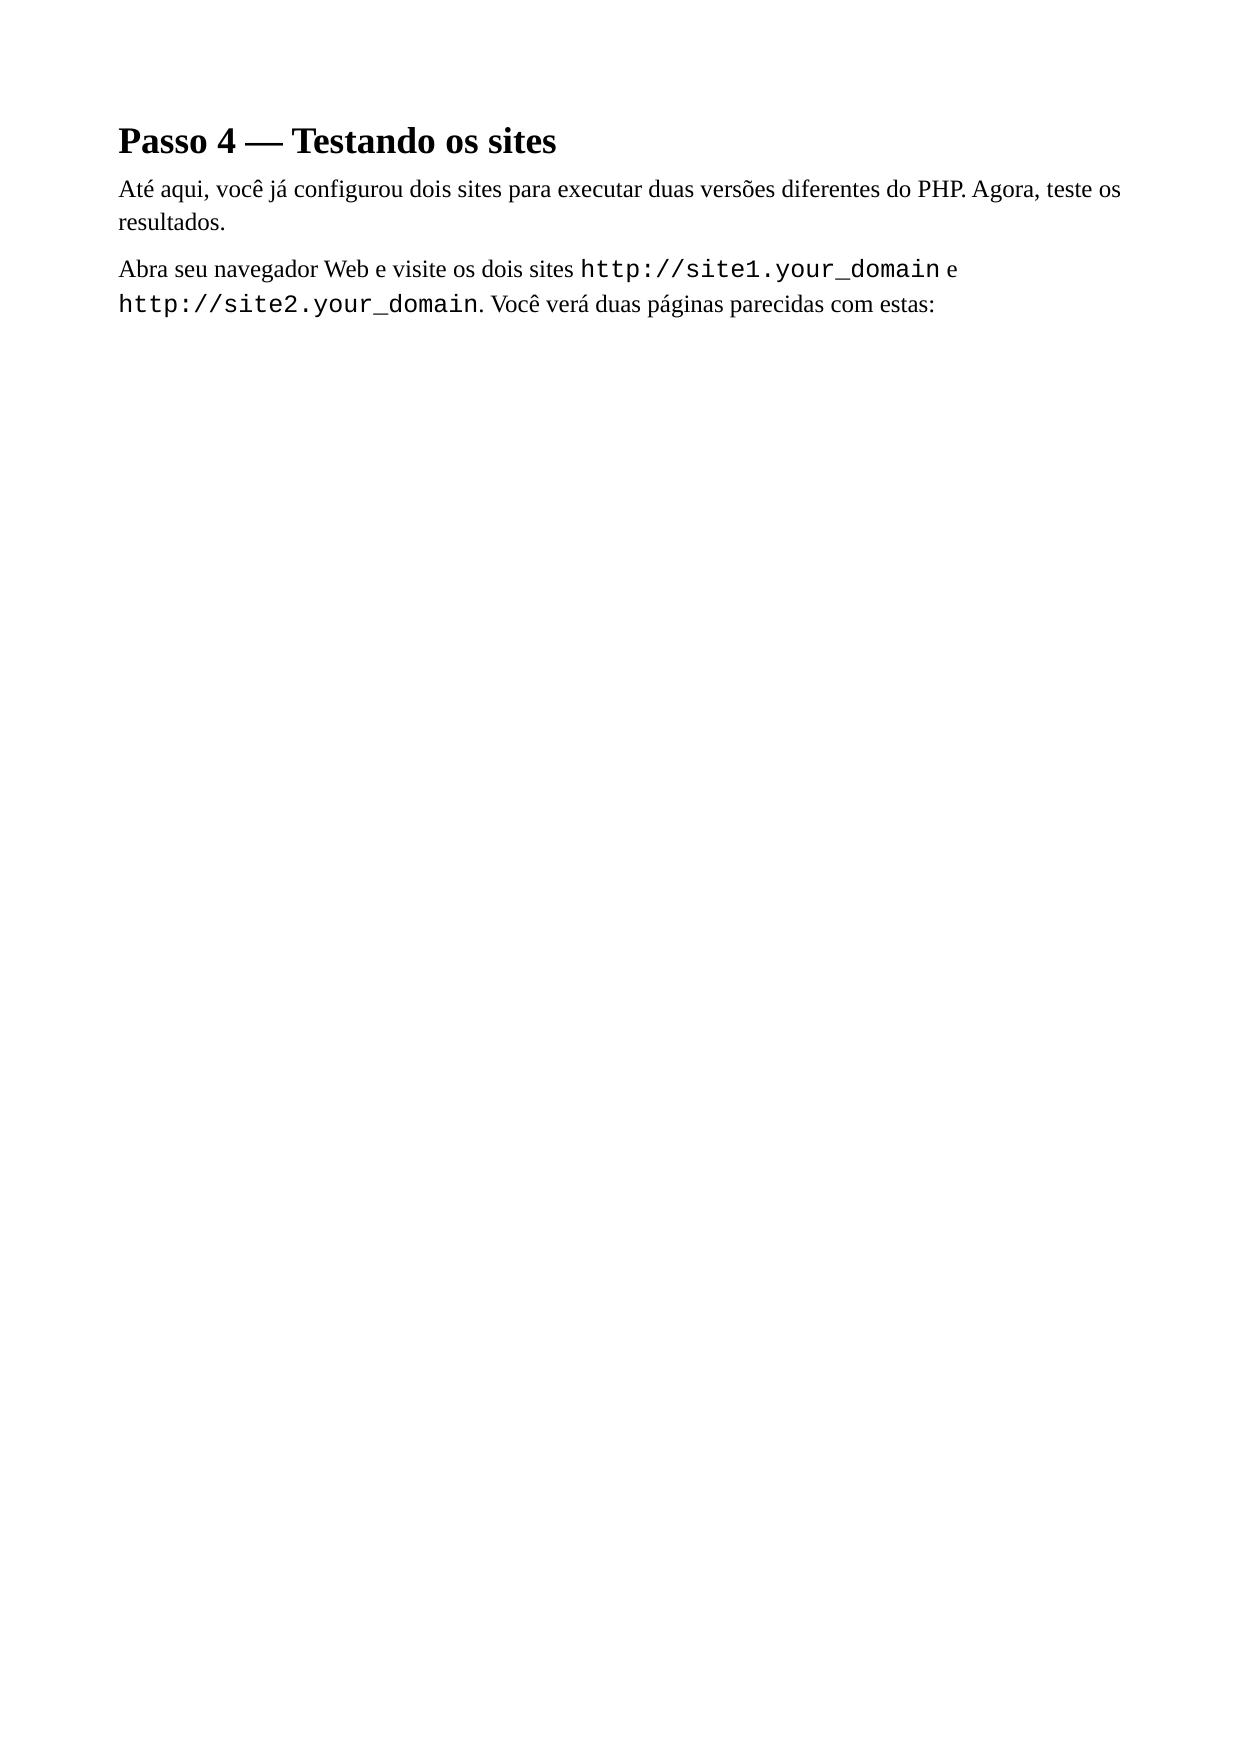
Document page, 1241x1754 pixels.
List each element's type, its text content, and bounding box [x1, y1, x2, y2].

subtitle Passo 4 — Testando os sites [118, 118, 1122, 161]
text Abra seu navegador Web e visite os dois sites http://site1.your_domain e http://site2.your_domain. Você verá duas páginas parecidas com estas: [118, 254, 1122, 320]
text Até aqui, você já configurou dois sites para executar duas versões diferentes do PHP. Agora, teste os resultados. [118, 174, 1122, 236]
